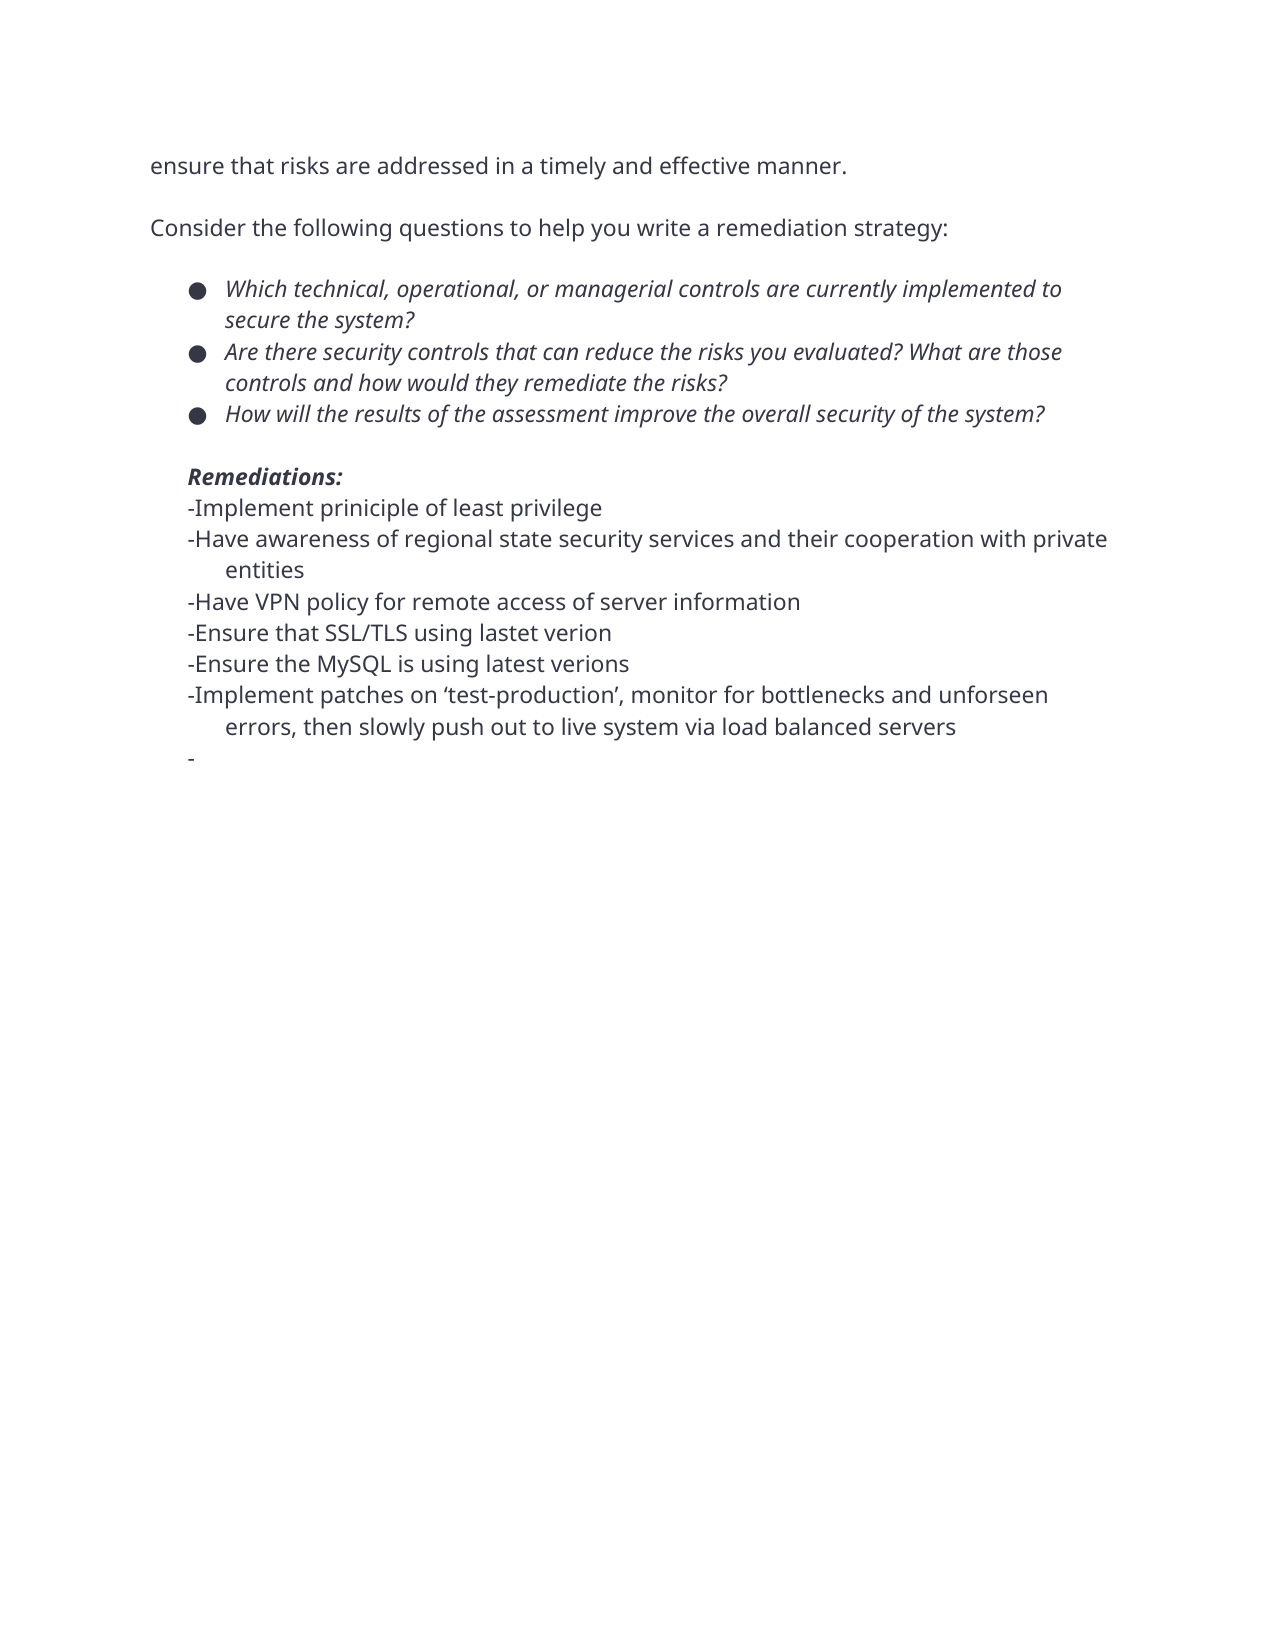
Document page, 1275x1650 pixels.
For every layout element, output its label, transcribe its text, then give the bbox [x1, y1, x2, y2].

text Consider the following questions to help you write a remediation strategy: [150, 211, 1125, 243]
list Are there security controls that can reduce the risks you evaluated? What are those controls and how would they remediate the risks? [187, 335, 1125, 398]
text -Have VPN policy for remote access of server information [187, 585, 1125, 617]
text -Implement patches on ‘test-production’, monitor for bottlenecks and unforseen errors, then slowly push out to live system via load balanced servers [187, 679, 1125, 742]
text -Ensure the MySQL is using latest verions [187, 648, 1125, 679]
list Which technical, operational, or managerial controls are currently implemented to secure the system? [187, 273, 1125, 335]
text -Ensure that SSL/TLS using lastet verion [187, 617, 1125, 648]
text ensure that risks are addressed in a timely and effective manner. [150, 150, 1125, 181]
text -Implement priniciple of least privilege [187, 492, 1125, 523]
text -Have awareness of regional state security services and their cooperation with private entities [187, 523, 1125, 585]
text Remediations: [187, 460, 1125, 492]
text - [187, 742, 1125, 773]
list How will the results of the assessment improve the overall security of the system? [187, 398, 1125, 429]
